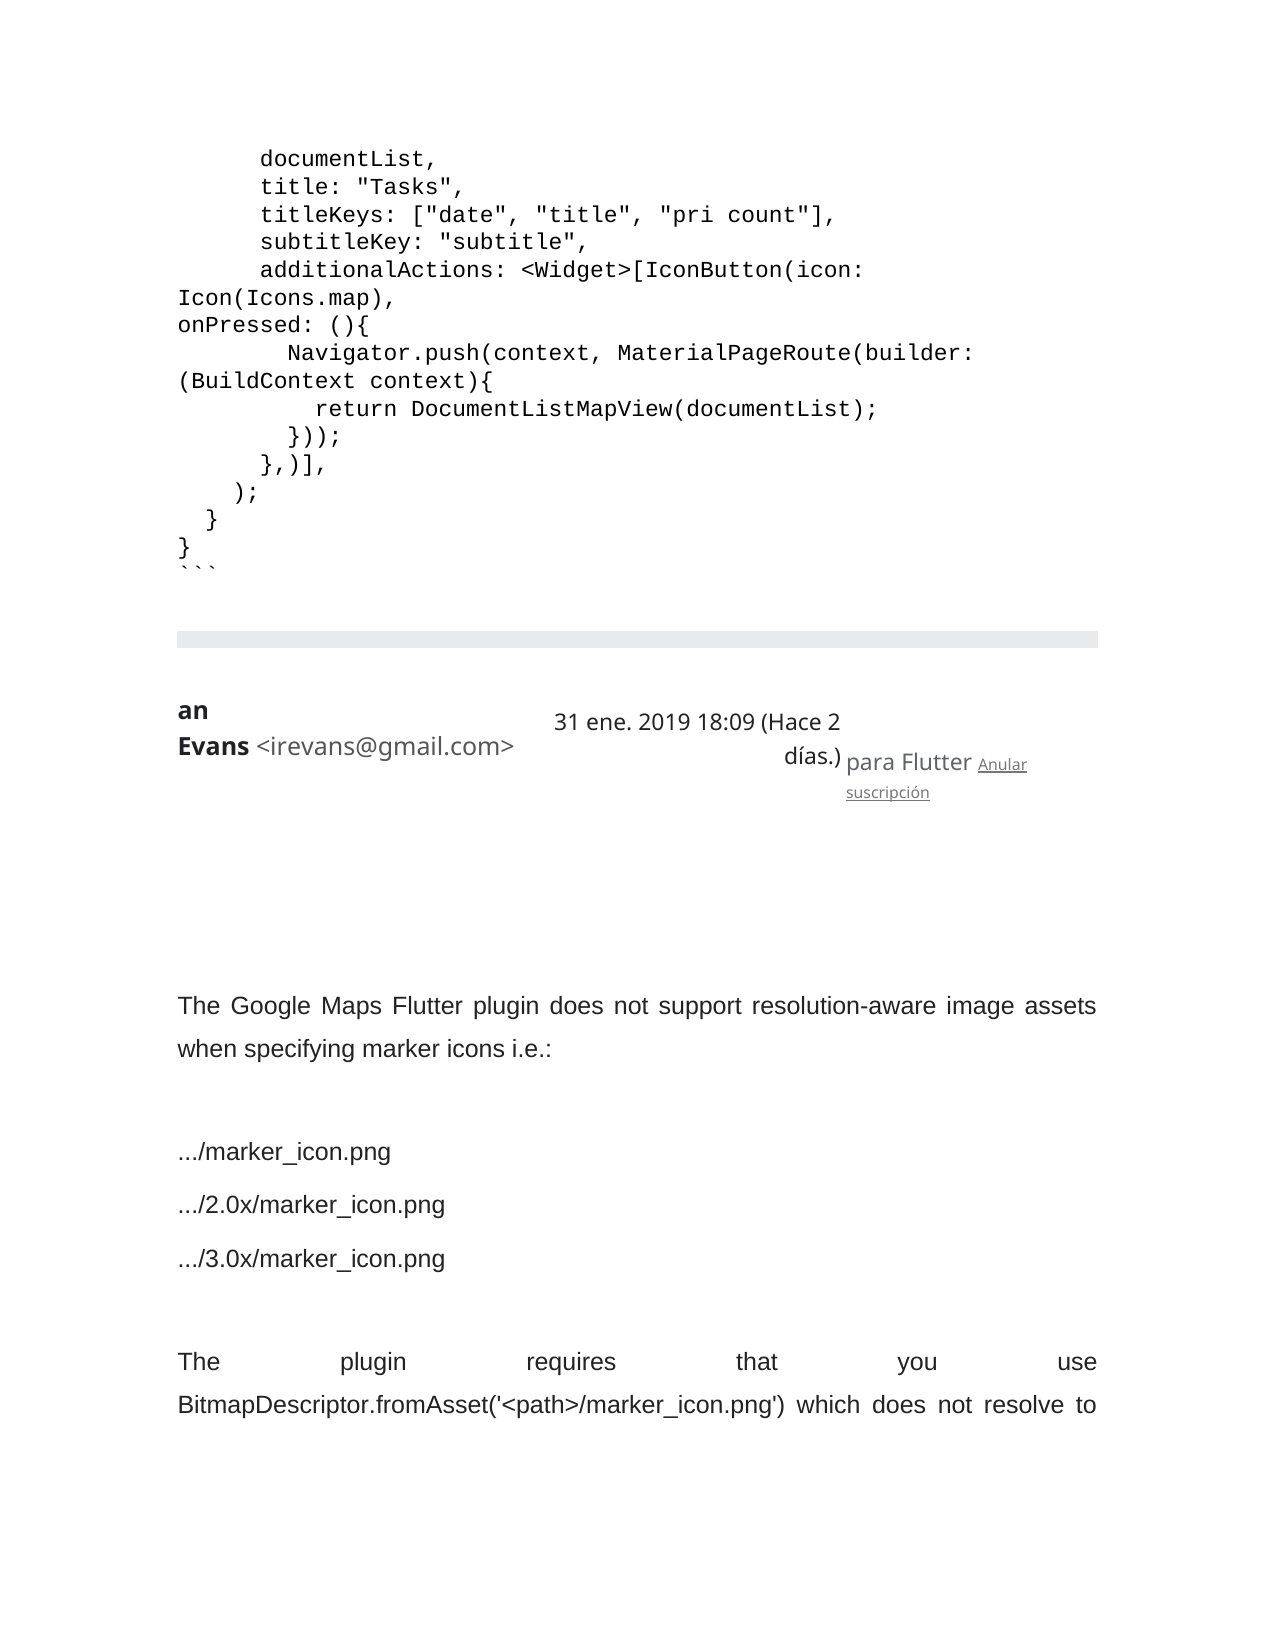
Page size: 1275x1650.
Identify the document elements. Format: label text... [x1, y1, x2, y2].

table_cell [177, 785, 846, 872]
text .../2.0x/marker_icon.png [177, 1190, 1098, 1219]
text .../3.0x/marker_icon.png [177, 1244, 1098, 1273]
table_header para Flutter Anular suscripción [846, 745, 1098, 829]
table_header an Evans <irevans@gmail.com> [177, 693, 545, 763]
table_header [177, 763, 545, 784]
picture [177, 631, 215, 649]
text The plugin requires that you use BitmapDescriptor.fromAsset('<path>/marker_icon.png') which does not resolve to [177, 1347, 1098, 1419]
table_header [841, 693, 846, 784]
text The Google Maps Flutter plugin does not support resolution-aware image assets when specifying marker icons i.e.: [177, 991, 1098, 1062]
text documentList, title: "Tasks", titleKeys: ["date", "title", "pri count"], subtitleKey: "subtitle", additionalActions: <Widget>[IconButton(icon: Icon(Icons.map), onPressed: (){ Navigator.push(context, MaterialPageRoute(builder: (BuildContext context){ return DocumentListMapView(documentList); })); },)], ); } } ``` [177, 148, 1098, 617]
table_header [846, 829, 1098, 872]
table_header [846, 693, 1098, 745]
text .../marker_icon.png [177, 1137, 1098, 1166]
table_header 31 ene. 2019 18:09 (Hace 2 días.) [545, 693, 841, 784]
